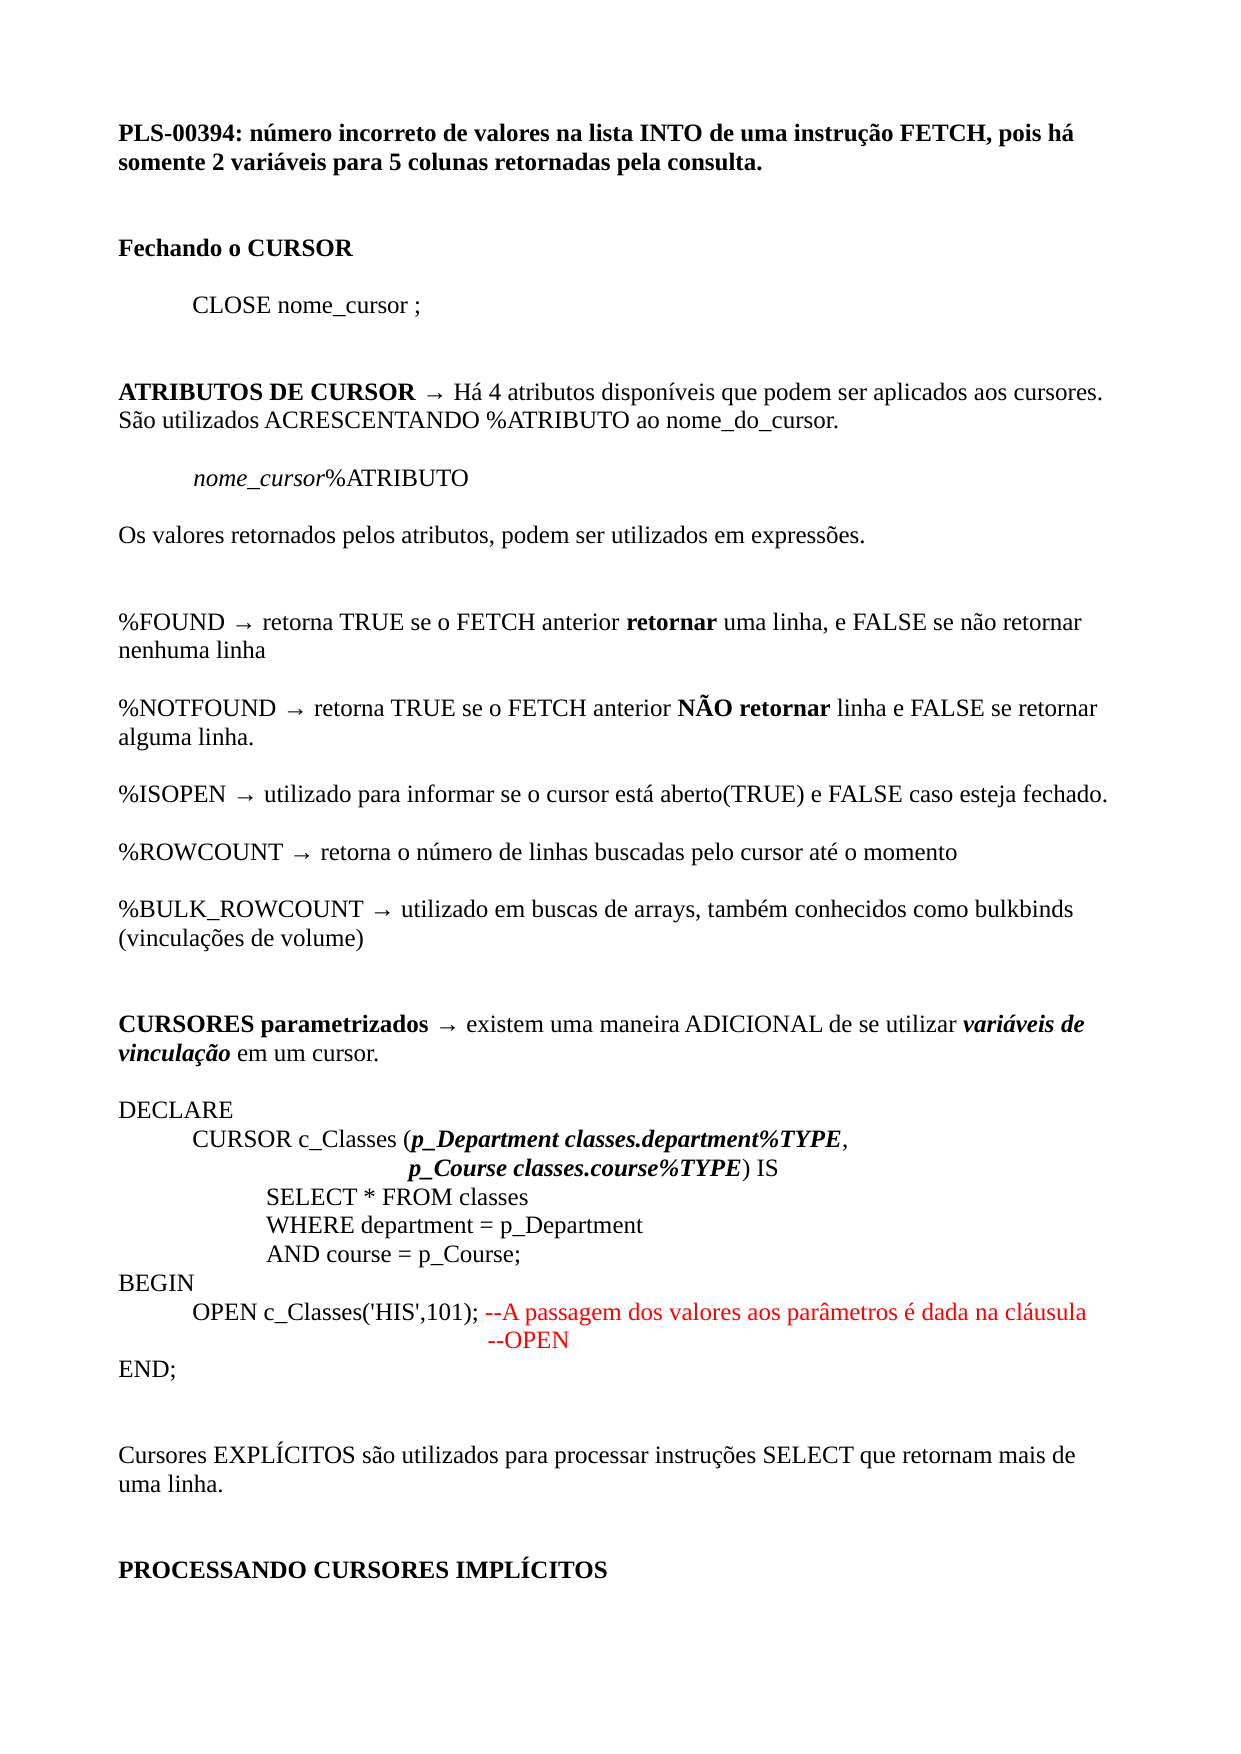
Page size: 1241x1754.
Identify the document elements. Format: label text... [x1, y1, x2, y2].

text Fechando o CURSOR [118, 233, 1122, 262]
text OPEN c_Classes('HIS',101); --A passagem dos valores aos parâmetros é dada na cláusula --OPEN [118, 1297, 1122, 1354]
text WHERE department = p_Department [118, 1211, 1122, 1239]
text PLS-00394: número incorreto de valores na lista INTO de uma instrução FETCH, pois há somente 2 variáveis para 5 colunas retornadas pela consulta. [118, 118, 1122, 176]
text %NOTFOUND → retorna TRUE se o FETCH anterior NÃO retornar linha e FALSE se retornar alguma linha. [118, 693, 1122, 751]
text SELECT * FROM classes [118, 1182, 1122, 1211]
text %ISOPEN → utilizado para informar se o cursor está aberto(TRUE) e FALSE caso esteja fechado. [118, 779, 1122, 808]
text Os valores retornados pelos atributos, podem ser utilizados em expressões. [118, 521, 1122, 549]
text CLOSE nome_cursor ; [118, 291, 1122, 319]
text CURSORES parametrizados → existem uma maneira ADICIONAL de se utilizar variáveis de vinculação em um cursor. [118, 1009, 1122, 1067]
text %FOUND → retorna TRUE se o FETCH anterior retornar uma linha, e FALSE se não retornar nenhuma linha [118, 607, 1122, 664]
list nome_cursor%ATRIBUTO [156, 463, 1122, 492]
text DECLARE [118, 1096, 1122, 1124]
text %BULK_ROWCOUNT → utilizado em buscas de arrays, também conhecidos como bulkbinds (vinculações de volume) [118, 894, 1122, 952]
text ATRIBUTOS DE CURSOR → Há 4 atributos disponíveis que podem ser aplicados aos cursores. São utilizados ACRESCENTANDO %ATRIBUTO ao nome_do_cursor. [118, 377, 1122, 434]
text END; [118, 1354, 1122, 1383]
text Cursores EXPLÍCITOS são utilizados para processar instruções SELECT que retornam mais de uma linha. [118, 1441, 1122, 1498]
text AND course = p_Course; [118, 1239, 1122, 1268]
text PROCESSANDO CURSORES IMPLÍCITOS [118, 1556, 1122, 1584]
text BEGIN [118, 1268, 1122, 1297]
text %ROWCOUNT → retorna o número de linhas buscadas pelo cursor até o momento [118, 837, 1122, 866]
text CURSOR c_Classes (p_Department classes.department%TYPE, [118, 1124, 1122, 1153]
text p_Course classes.course%TYPE) IS [118, 1153, 1122, 1182]
